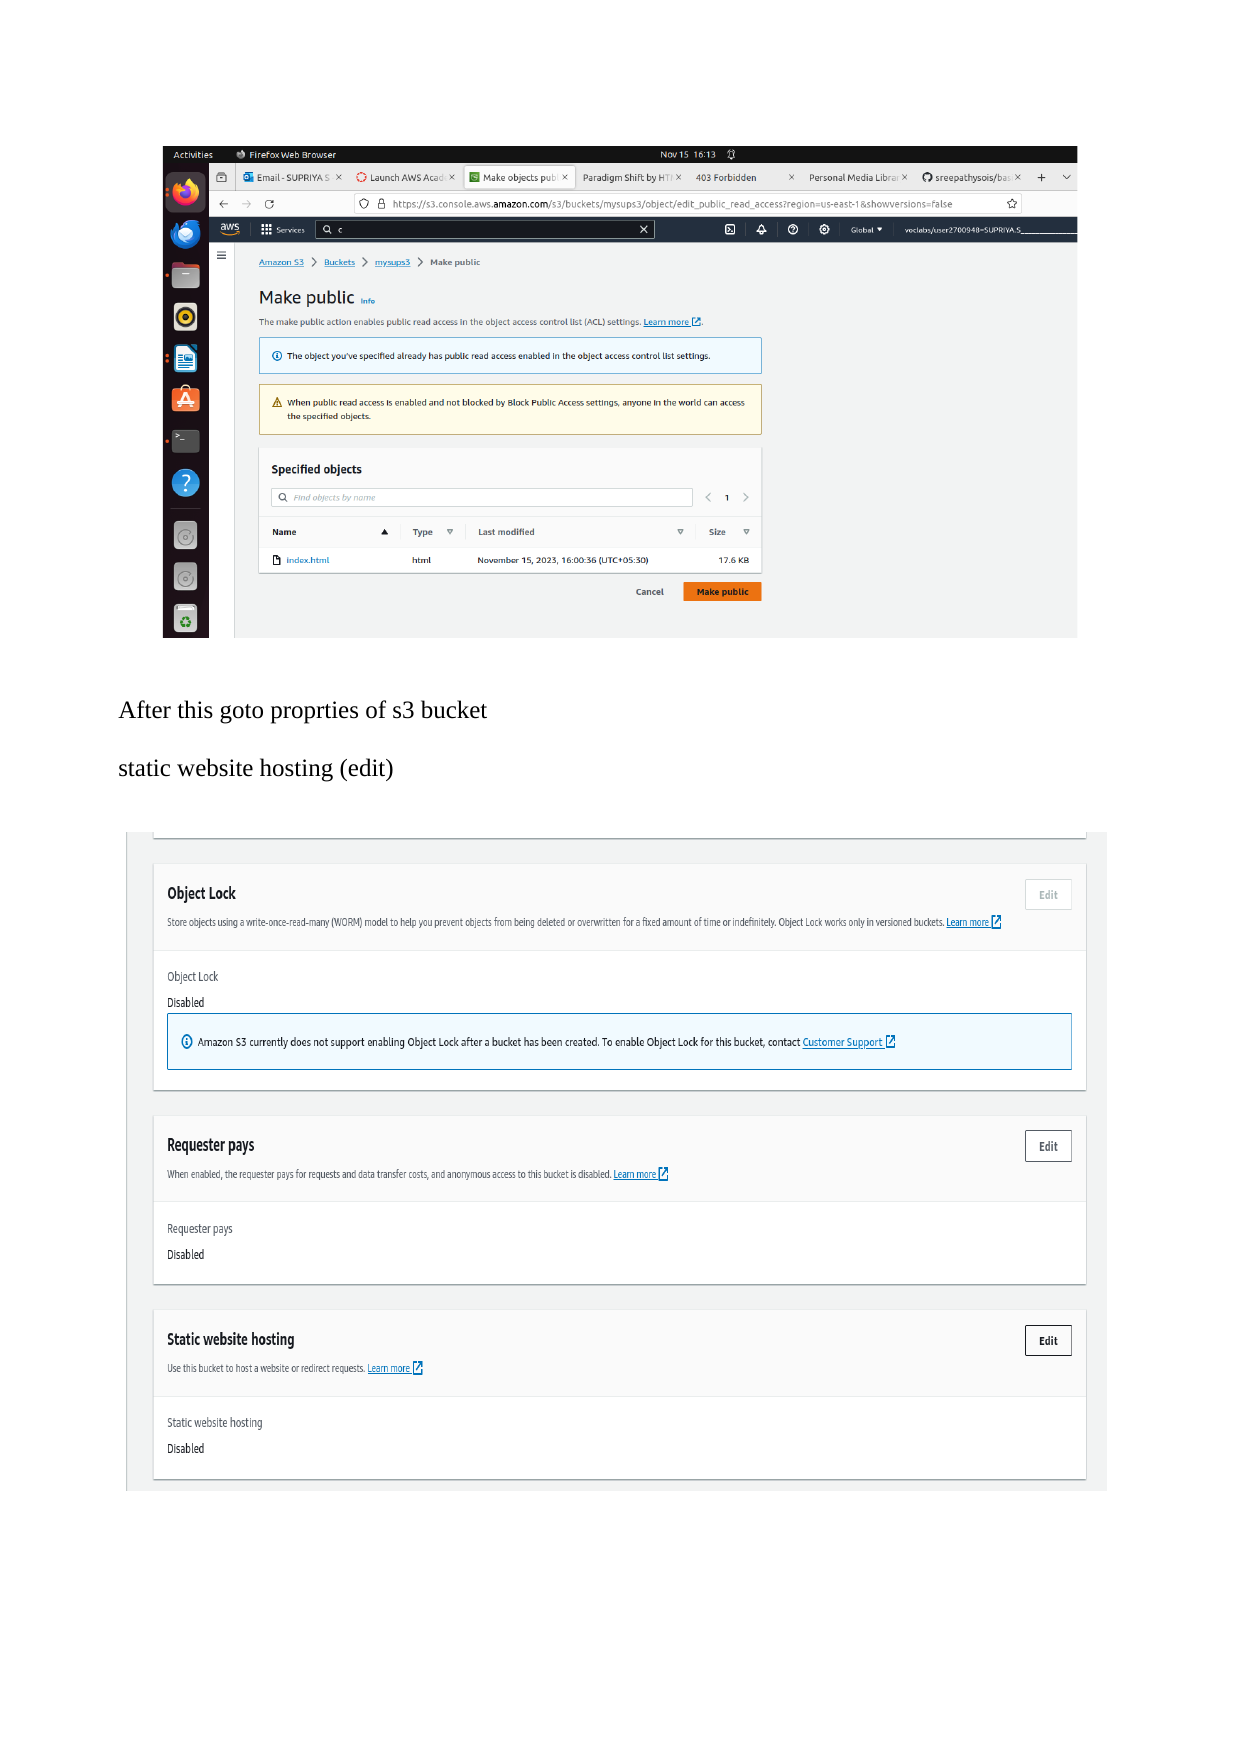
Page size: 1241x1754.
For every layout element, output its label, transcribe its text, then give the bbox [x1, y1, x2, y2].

picture [162, 146, 1078, 638]
text static website hosting (edit) [118, 753, 1122, 782]
picture [120, 832, 1107, 1491]
text After this goto proprties of s3 bucket [118, 695, 1122, 724]
